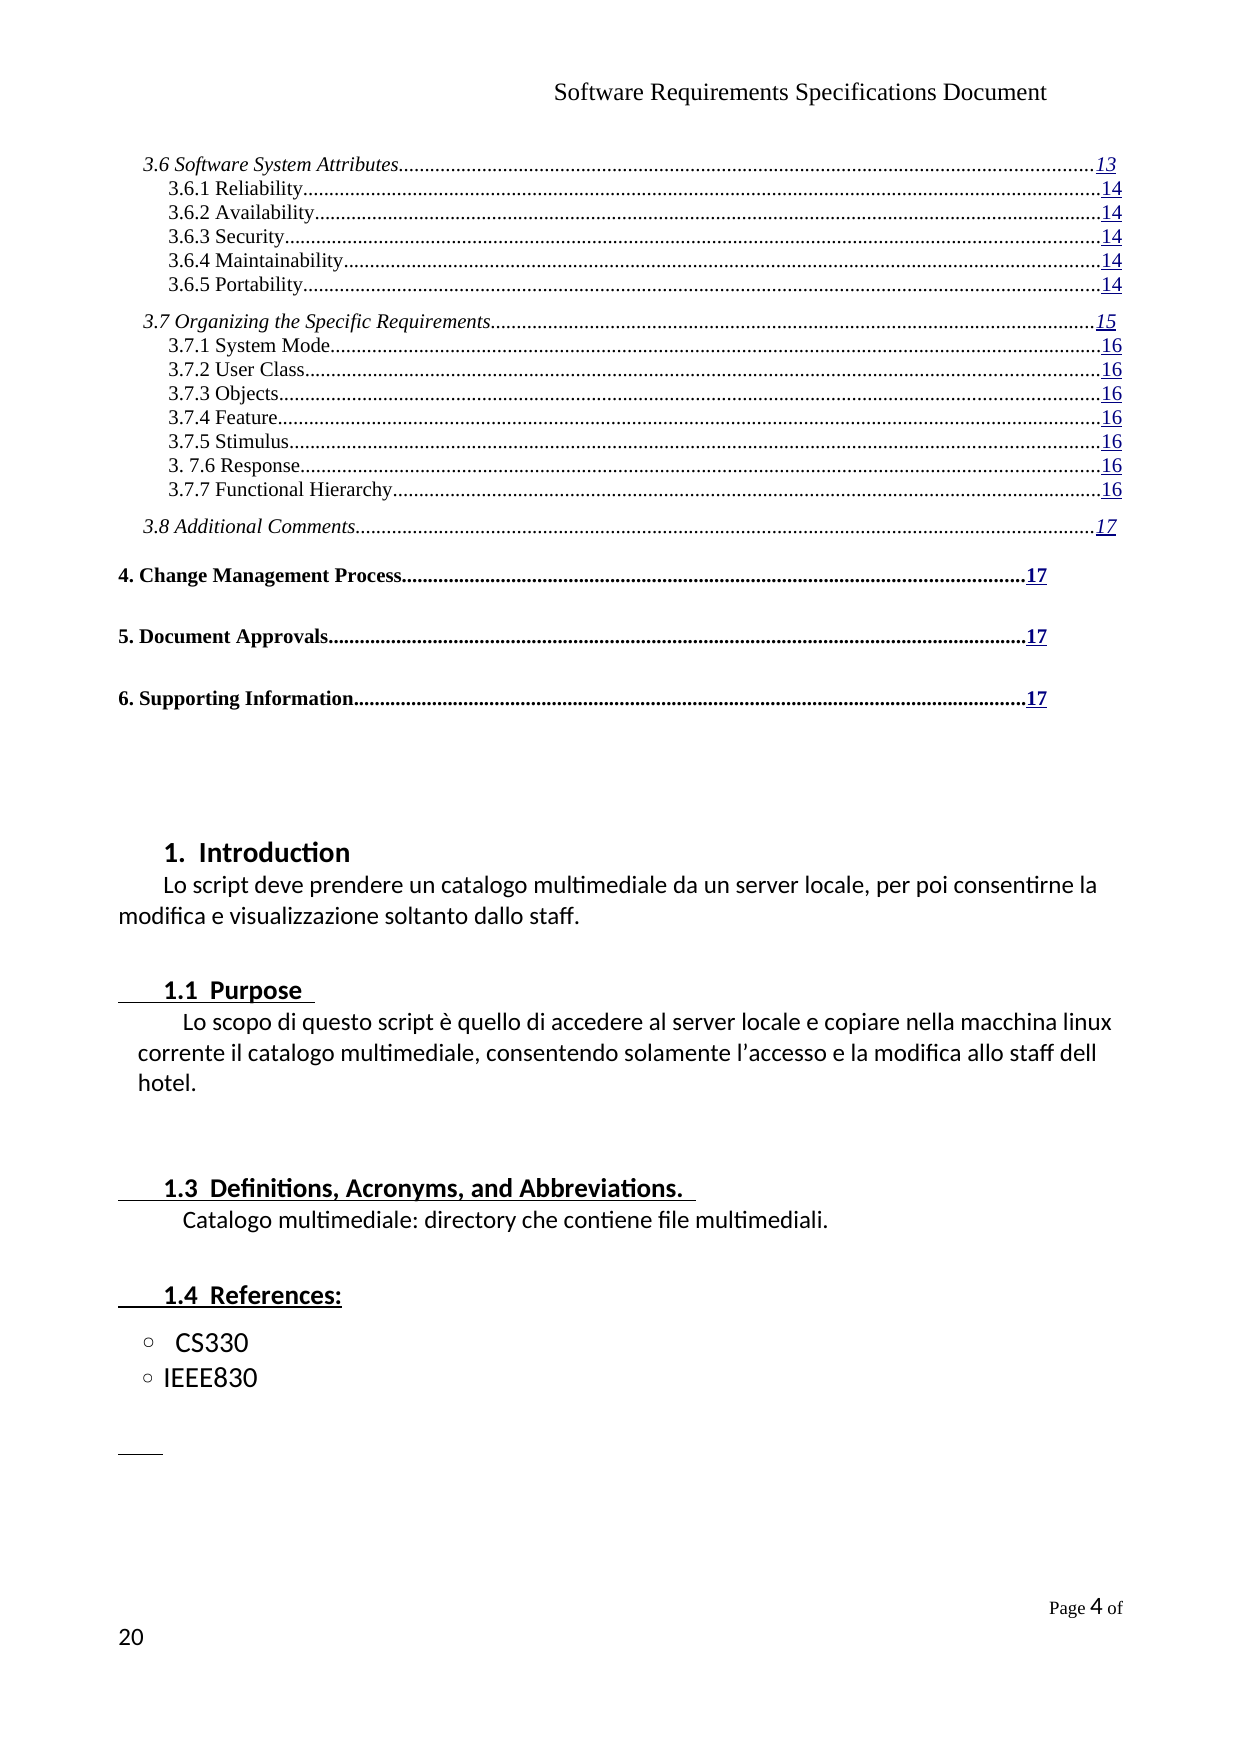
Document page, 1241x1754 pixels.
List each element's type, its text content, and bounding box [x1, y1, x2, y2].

list Lo scopo di questo script è quello di accedere al server locale e copiare nella macchina linux corrente il catalogo multimediale, consentendo solamente l’accesso e la modifica allo staff dell hotel. [138, 1007, 1122, 1098]
text 6. Supporting Information 17 [118, 686, 1047, 710]
text 3.7.1 System Mode 16 [168, 333, 1122, 357]
text 3.6.4 Maintainability 14 [168, 248, 1122, 272]
list Catalogo multimediale: directory che contiene file multimediali. [138, 1205, 1122, 1235]
text 3.6.3 Security 14 [168, 224, 1122, 248]
text 3.6 Software System Attributes 13 [143, 152, 1122, 176]
text 3.7 Organizing the Specific Requirements 15 [143, 309, 1122, 333]
text 3.7.7 Functional Hierarchy 16 [168, 477, 1122, 501]
text 3.7.5 Stimulus 16 [168, 429, 1122, 453]
list 1. Introduction [118, 834, 1047, 869]
text 3.6.2 Availability 14 [168, 200, 1122, 224]
text 4. Change Management Process 17 [118, 563, 1047, 587]
text 3.8 Additional Comments 17 [143, 514, 1122, 538]
text 3.7.2 User Class 16 [168, 357, 1122, 381]
text 3.6.1 Reliability 14 [168, 176, 1122, 200]
list CS330 [138, 1324, 1122, 1359]
text 3.7.4 Feature 16 [168, 405, 1122, 429]
text 5. Document Approvals 17 [118, 624, 1047, 648]
list 1.1 Purpose [118, 973, 1122, 1007]
text 3. 7.6 Response 16 [168, 453, 1122, 477]
text 3.7.3 Objects 16 [168, 381, 1122, 405]
list IEEE830 [138, 1359, 1122, 1395]
list 1.4 References: [118, 1278, 1122, 1311]
list 1.3 Definitions, Acronyms, and Abbreviations. [118, 1172, 1122, 1205]
list Lo script deve prendere un catalogo multimediale da un server locale, per poi consentirne la modifica e visualizzazione soltanto dallo staff. [118, 869, 1122, 931]
text 3.6.5 Portability 14 [168, 272, 1122, 296]
